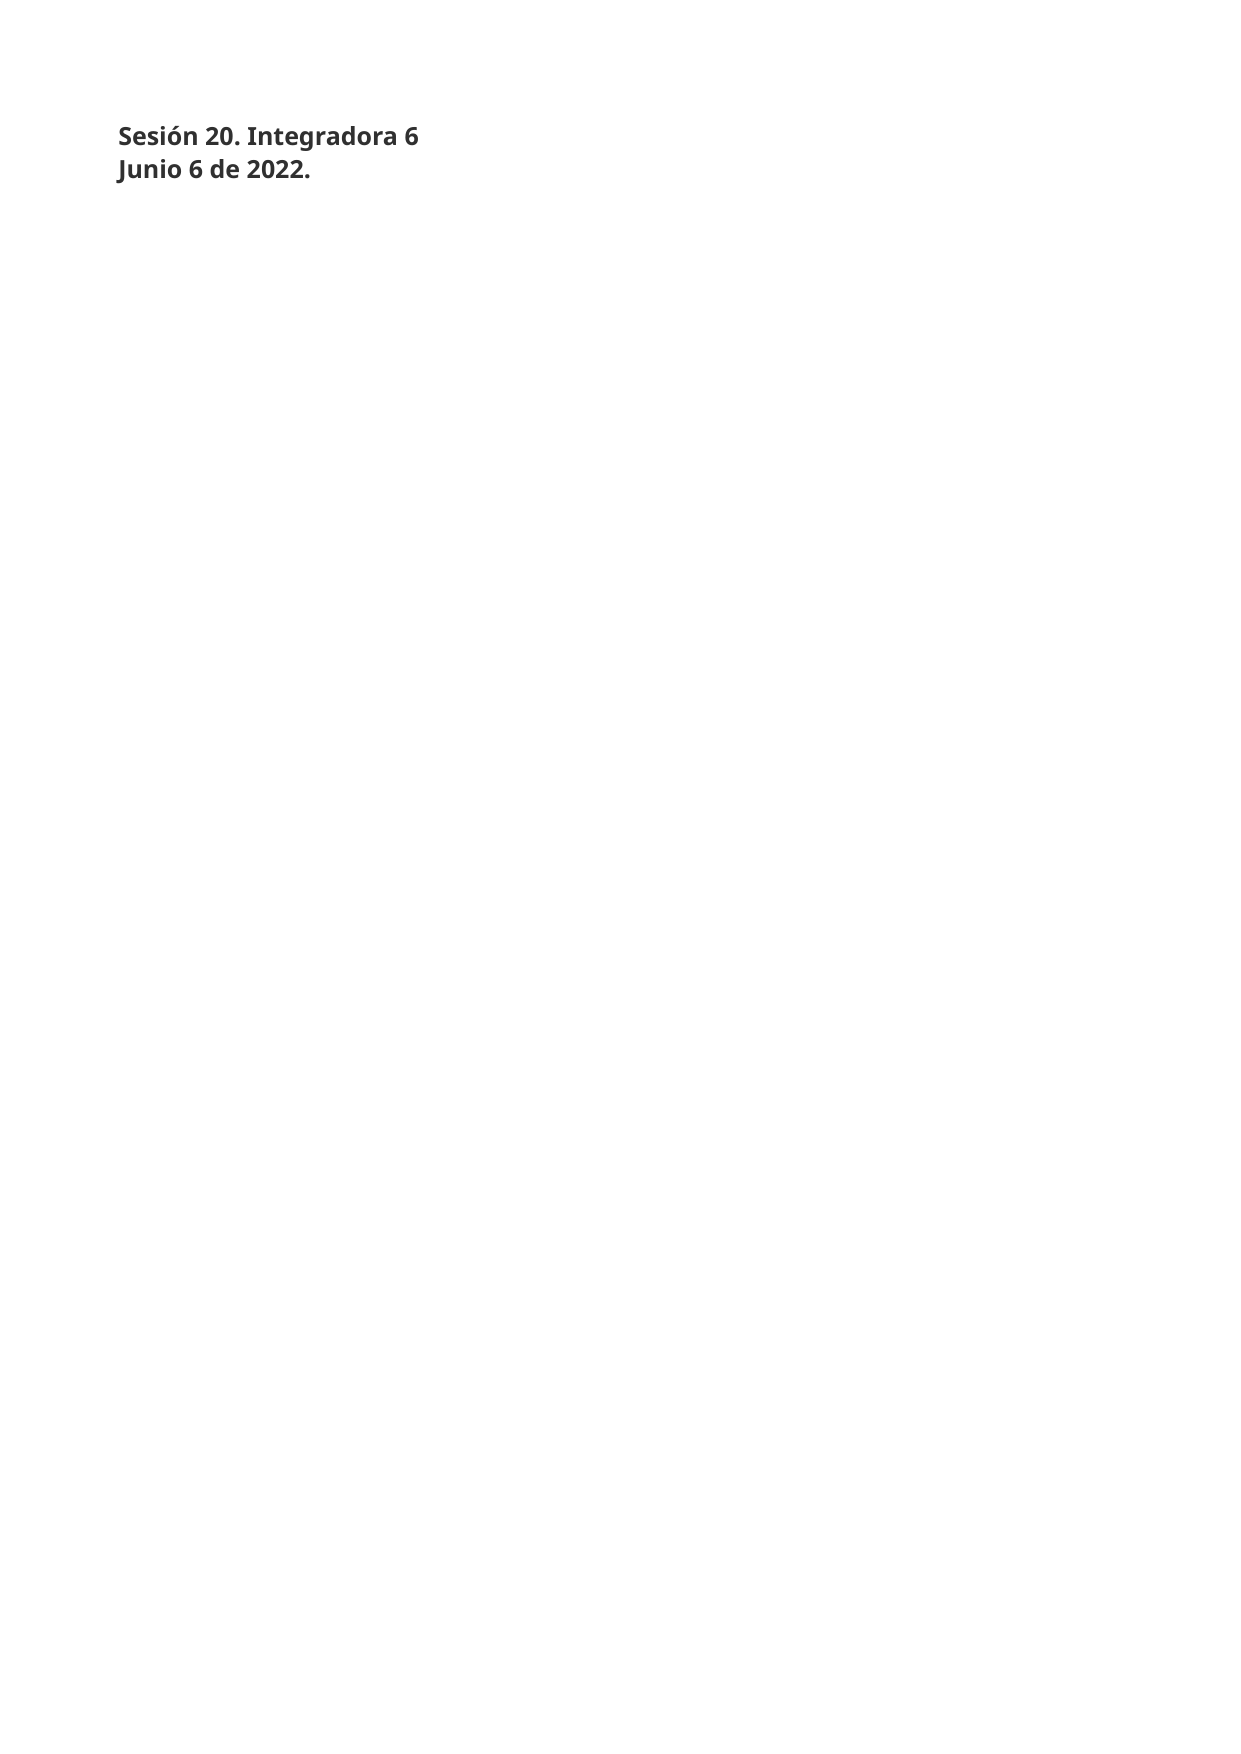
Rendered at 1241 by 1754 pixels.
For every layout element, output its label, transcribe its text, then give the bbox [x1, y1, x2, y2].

text Sesión 20. Integradora 6 [118, 118, 1122, 152]
text Junio 6 de 2022. [118, 152, 1122, 186]
